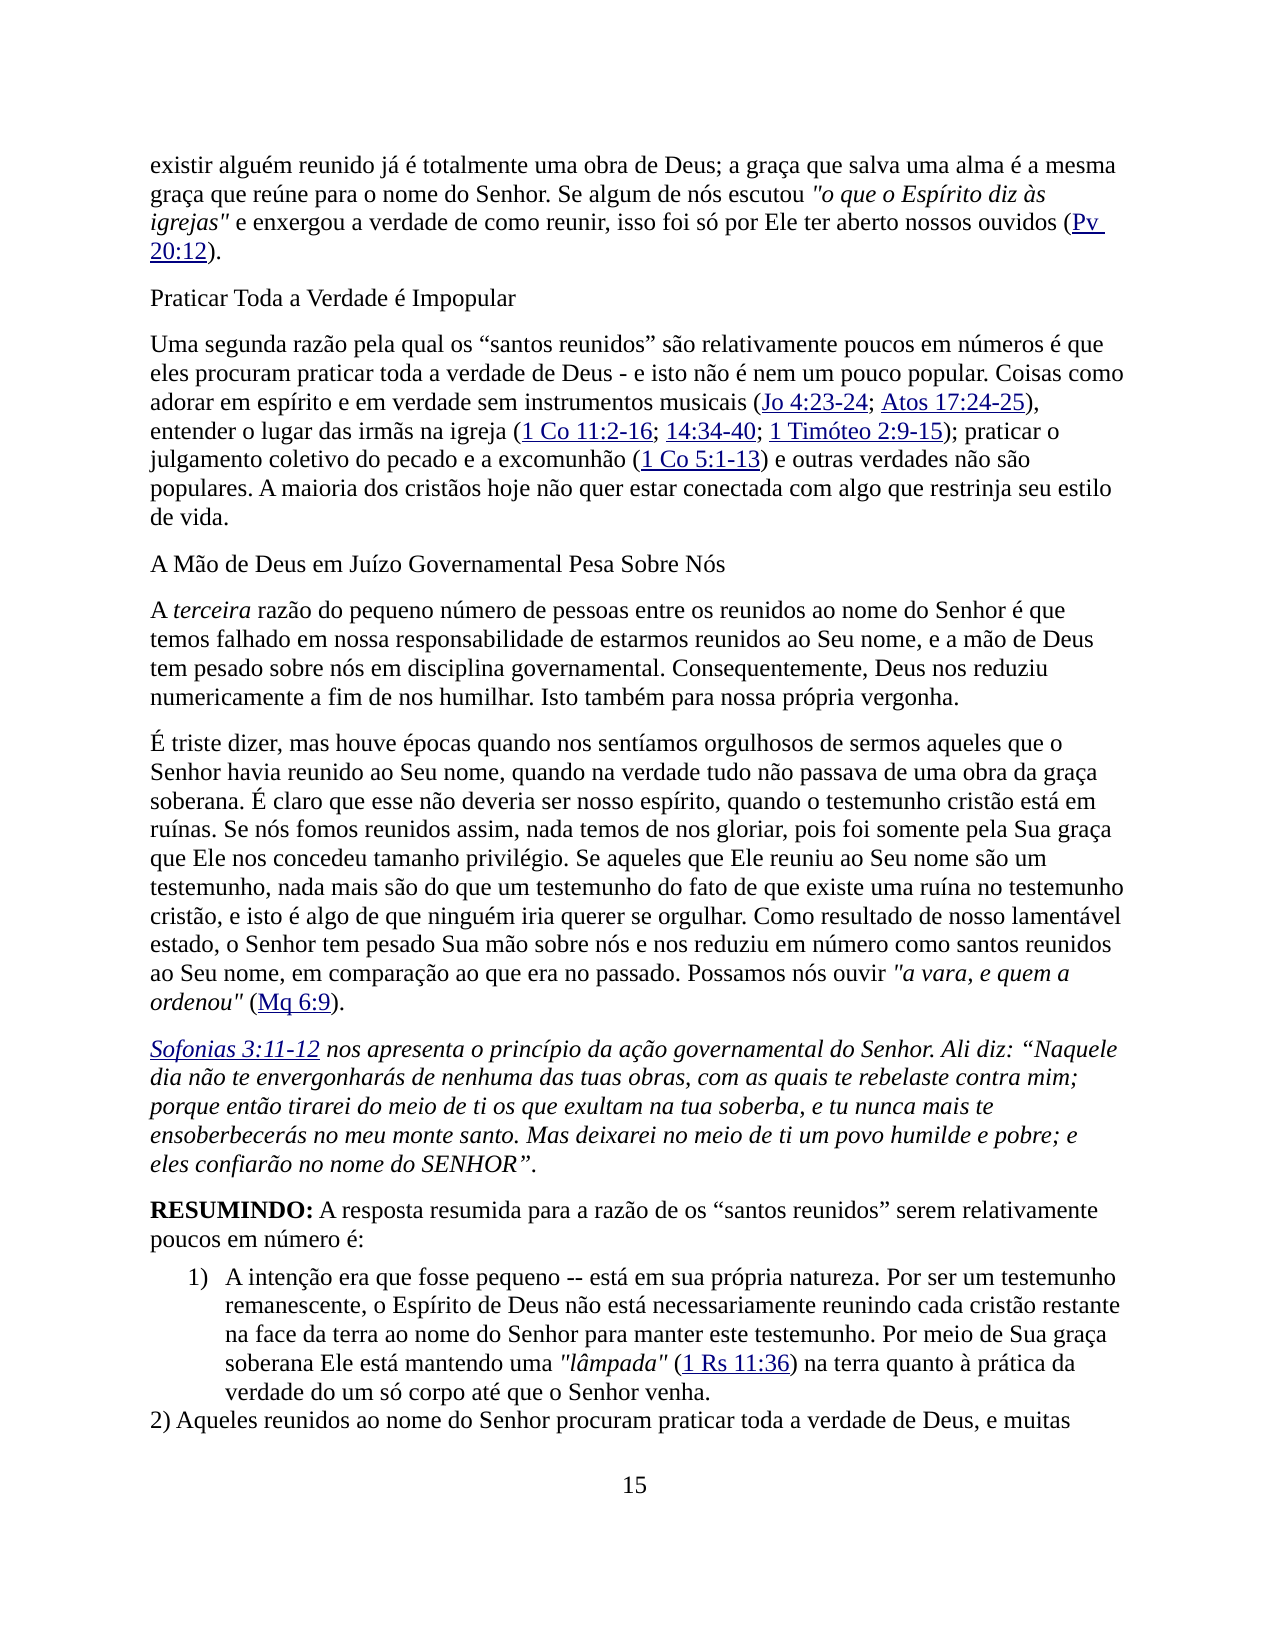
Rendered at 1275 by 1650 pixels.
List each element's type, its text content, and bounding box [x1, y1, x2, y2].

list A intenção era que fosse pequeno -- está em sua própria natureza. Por ser um testemunho remanescente, o Espírito de Deus não está necessariamente reunindo cada cristão restante na face da terra ao nome do Senhor para manter este testemunho. Por meio de Sua graça soberana Ele está mantendo uma "lâmpada" (1 Rs 11:36) na terra quanto à prática da verdade do um só corpo até que o Senhor venha. [187, 1262, 1125, 1406]
text ​2) Aqueles reunidos ao nome do Senhor procuram praticar toda a verdade de Deus, e muitas [150, 1406, 1125, 1434]
text existir alguém reunido já é totalmente uma obra de Deus; a graça que salva uma alma é a mesma graça que reúne para o nome do Senhor. Se algum de nós escutou "o que o Espírito diz às igrejas" e enxergou a verdade de como reunir, isso foi só por Ele ter aberto nossos ouvidos (Pv 20:12). [150, 150, 1125, 265]
text Sofonias 3:11-12 nos apresenta o princípio da ação governamental do Senhor. Ali diz: “Naquele dia não te envergonharás de nenhuma das tuas obras, com as quais te rebelaste contra mim; porque então tirarei do meio de ti os que exultam na tua soberba, e tu nunca mais te ensoberbecerás no meu monte santo. Mas deixarei no meio de ti um povo humilde e pobre; e eles confiarão no nome do SENHOR”. [150, 1034, 1125, 1177]
text RESUMINDO: A resposta resumida para a razão de os “santos reunidos” serem relativamente poucos em número é: [150, 1195, 1125, 1253]
text Praticar Toda a Verdade é Impopular [150, 283, 1125, 312]
text Uma segunda razão pela qual os “santos reunidos” são relativamente poucos em números é que eles procuram praticar toda a verdade de Deus - e isto não é nem um pouco popular. Coisas como adorar em espírito e em verdade sem instrumentos musicais (Jo 4:23-24; Atos 17:24-25), entender o lugar das irmãs na igreja (1 Co 11:2-16; 14:34-40; 1 Timóteo 2:9-15); praticar o julgamento coletivo do pecado e a excomunhão (1 Co 5:1-13) e outras verdades não são populares. A maioria dos cristãos hoje não quer estar conectada com algo que restrinja seu estilo de vida. [150, 329, 1125, 531]
text A Mão de Deus em Juízo Governamental Pesa Sobre Nós [150, 549, 1125, 577]
text É triste dizer, mas houve épocas quando nos sentíamos orgulhosos de sermos aqueles que o Senhor havia reunido ao Seu nome, quando na verdade tudo não passava de uma obra da graça soberana. É claro que esse não deveria ser nosso espírito, quando o testemunho cristão está em ruínas. Se nós fomos reunidos assim, nada temos de nos gloriar, pois foi somente pela Sua graça que Ele nos concedeu tamanho privilégio. Se aqueles que Ele reuniu ao Seu nome são um testemunho, nada mais são do que um testemunho do fato de que existe uma ruína no testemunho cristão, e isto é algo de que ninguém iria querer se orgulhar. Como resultado de nosso lamentável estado, o Senhor tem pesado Sua mão sobre nós e nos reduziu em número como santos reunidos ao Seu nome, em comparação ao que era no passado. Possamos nós ouvir "a vara, e quem a ordenou" (Mq 6:9). [150, 728, 1125, 1016]
text A terceira razão do pequeno número de pessoas entre os reunidos ao nome do Senhor é que temos falhado em nossa responsabilidade de estarmos reunidos ao Seu nome, e a mão de Deus tem pesado sobre nós em disciplina governamental. Consequentemente, Deus nos reduziu numericamente a fim de nos humilhar. Isto também para nossa própria vergonha. [150, 595, 1125, 710]
